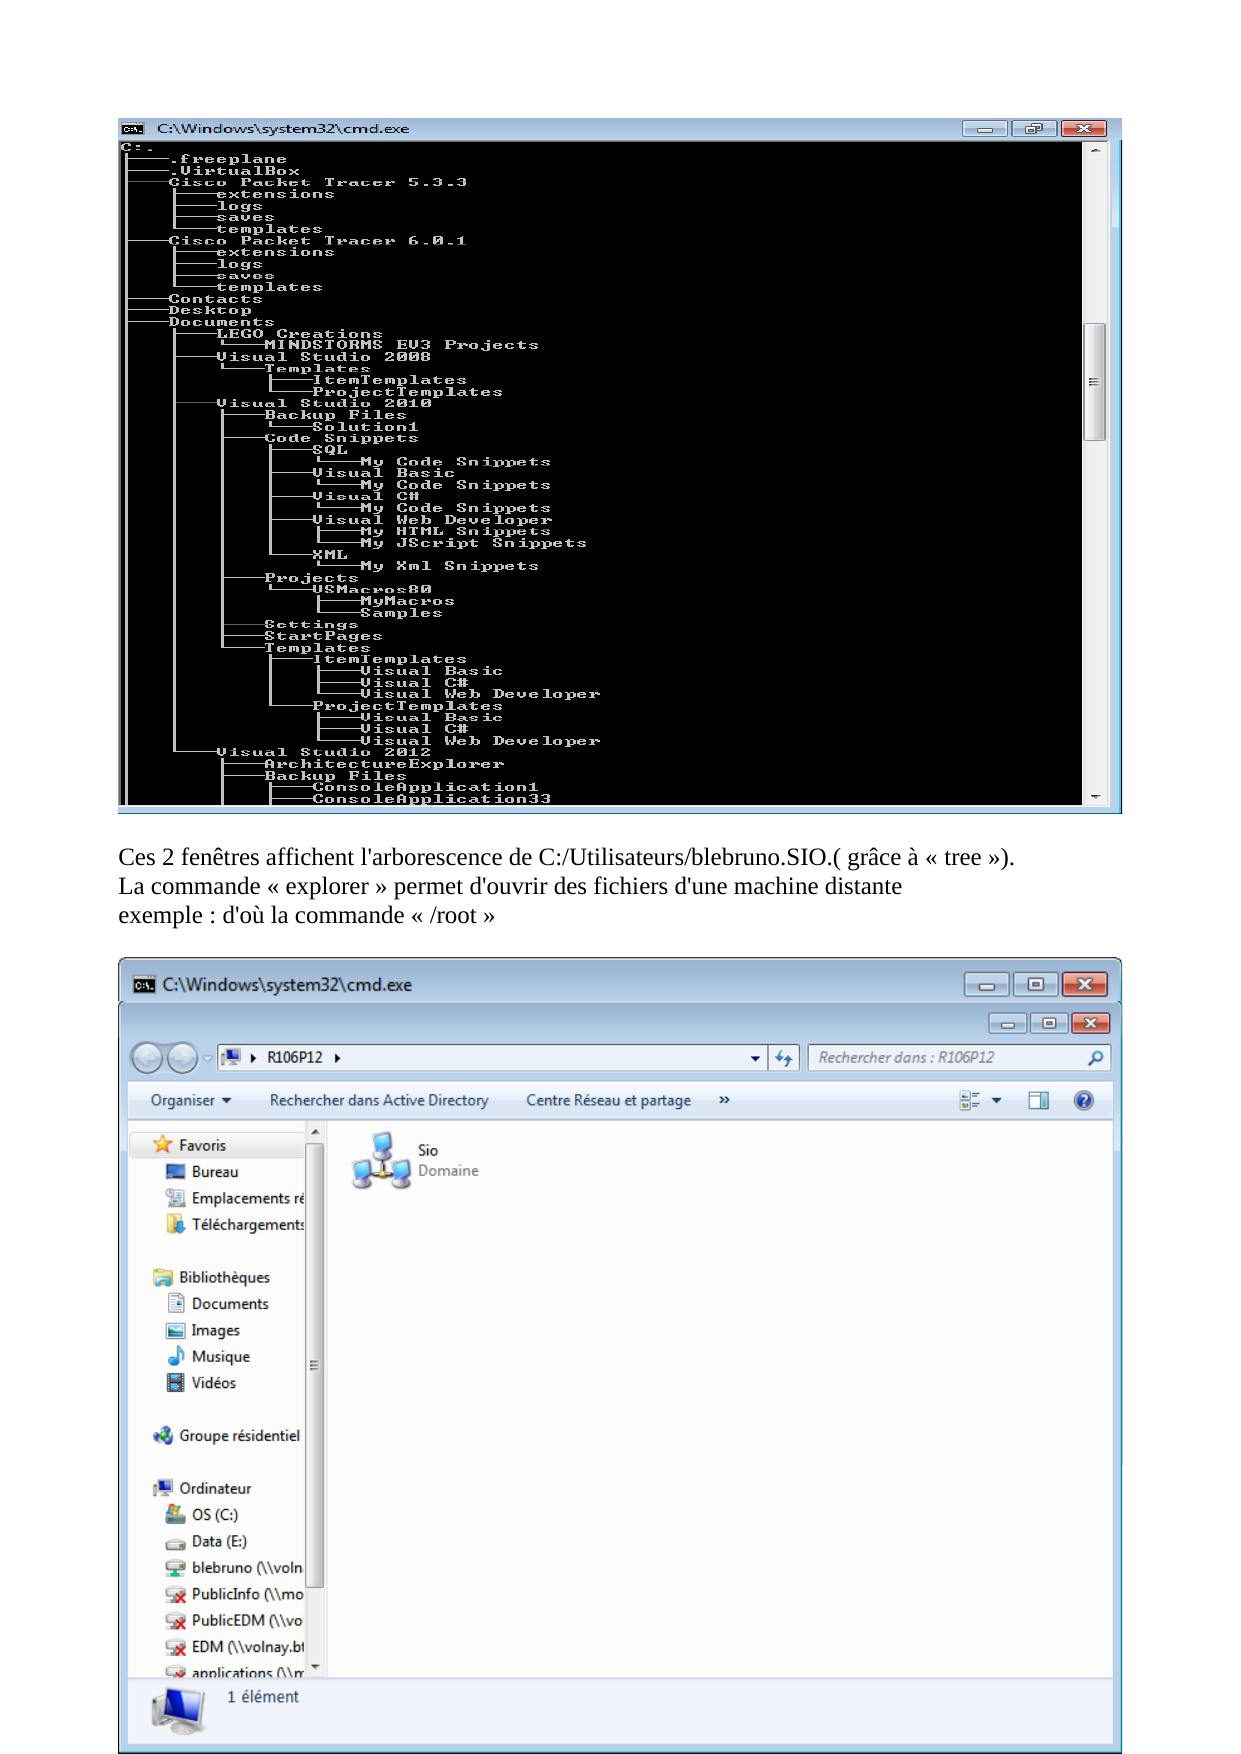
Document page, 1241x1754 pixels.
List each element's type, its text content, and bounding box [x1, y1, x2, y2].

picture [118, 957, 1123, 1754]
text exemple : d'où la commande « /root » [118, 900, 1122, 928]
picture [118, 118, 1123, 814]
text Ces 2 fenêtres affichent l'arborescence de C:/Utilisateurs/blebruno.SIO.( grâce à « tree »). [118, 842, 1122, 871]
text La commande « explorer » permet d'ouvrir des fichiers d'une machine distante [118, 871, 1122, 900]
